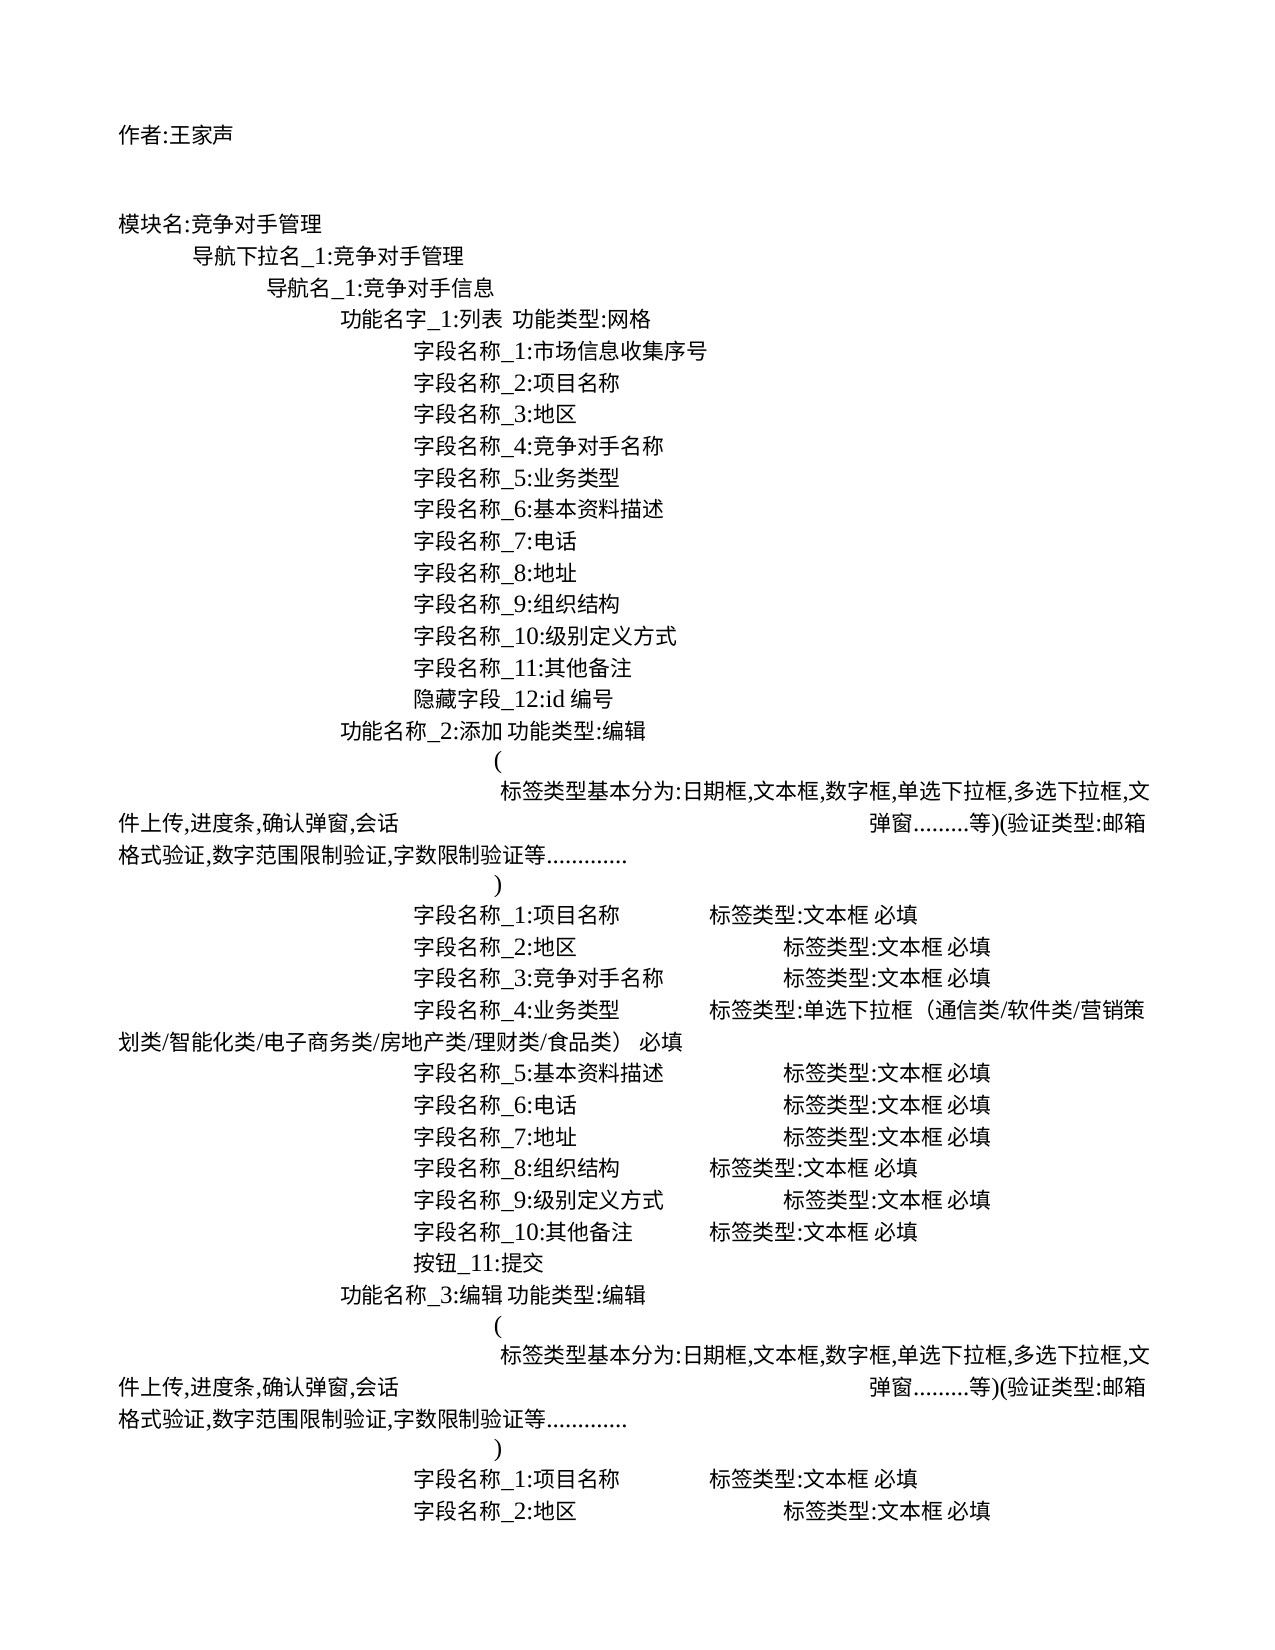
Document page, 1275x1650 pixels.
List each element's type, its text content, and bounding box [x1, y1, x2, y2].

text 字段名称_9:组织结构 [118, 587, 1157, 619]
text 标签类型基本分为:日期框,文本框,数字框,单选下拉框,多选下拉框,文件上传,进度条,确认弹窗,会话 弹窗.........等)(验证类型:邮箱格式验证,数字范围限制验证,字数限制验证等............. [118, 774, 1157, 869]
text 字段名称_4:业务类型 标签类型:单选下拉框（通信类/软件类/营销策划类/智能化类/电子商务类/房地产类/理财类/食品类） 必填 [118, 993, 1157, 1056]
text 字段名称_1:市场信息收集序号 [118, 334, 1157, 366]
text 字段名称_3:地区 [118, 397, 1157, 429]
text 作者:王家声 [118, 118, 1157, 150]
text 功能名字_1:列表 功能类型:网格 [118, 302, 1157, 334]
text 字段名称_6:基本资料描述 [118, 492, 1157, 524]
text 字段名称_10:级别定义方式 [118, 619, 1157, 651]
text 字段名称_4:竞争对手名称 [118, 429, 1157, 461]
text ) [118, 869, 1157, 898]
text 功能名称_3:编辑 功能类型:编辑 [118, 1278, 1157, 1310]
text 标签类型基本分为:日期框,文本框,数字框,单选下拉框,多选下拉框,文件上传,进度条,确认弹窗,会话 弹窗.........等)(验证类型:邮箱格式验证,数字范围限制验证,字数限制验证等............. [118, 1338, 1157, 1433]
text 字段名称_6:电话 标签类型:文本框 必填 [118, 1088, 1157, 1120]
text 导航名_1:竞争对手信息 [118, 271, 1157, 302]
text 字段名称_8:组织结构 标签类型:文本框 必填 [118, 1151, 1157, 1183]
text 隐藏字段_12:id编号 [118, 682, 1157, 714]
text 字段名称_9:级别定义方式 标签类型:文本框 必填 [118, 1183, 1157, 1215]
text 字段名称_11:其他备注 [118, 651, 1157, 682]
text 字段名称_7:地址 标签类型:文本框 必填 [118, 1120, 1157, 1151]
text 字段名称_5:基本资料描述 标签类型:文本框 必填 [118, 1056, 1157, 1088]
text 字段名称_3:竞争对手名称 标签类型:文本框 必填 [118, 961, 1157, 993]
text 字段名称_2:地区 标签类型:文本框 必填 [118, 1494, 1157, 1526]
text 功能名称_2:添加 功能类型:编辑 [118, 714, 1157, 746]
text 模块名:竞争对手管理 [118, 207, 1157, 239]
text 字段名称_1:项目名称 标签类型:文本框 必填 [118, 1462, 1157, 1494]
text 按钮_11:提交 [118, 1246, 1157, 1278]
text 字段名称_2:项目名称 [118, 366, 1157, 397]
text 导航下拉名_1:竞争对手管理 [118, 239, 1157, 271]
text ( [118, 746, 1157, 774]
text 字段名称_5:业务类型 [118, 461, 1157, 492]
text ) [118, 1433, 1157, 1462]
text 字段名称_2:地区 标签类型:文本框 必填 [118, 930, 1157, 961]
text 字段名称_1:项目名称 标签类型:文本框 必填 [118, 898, 1157, 930]
text 字段名称_10:其他备注 标签类型:文本框 必填 [118, 1215, 1157, 1246]
text ( [118, 1310, 1157, 1338]
text 字段名称_7:电话 [118, 524, 1157, 556]
text 字段名称_8:地址 [118, 556, 1157, 587]
